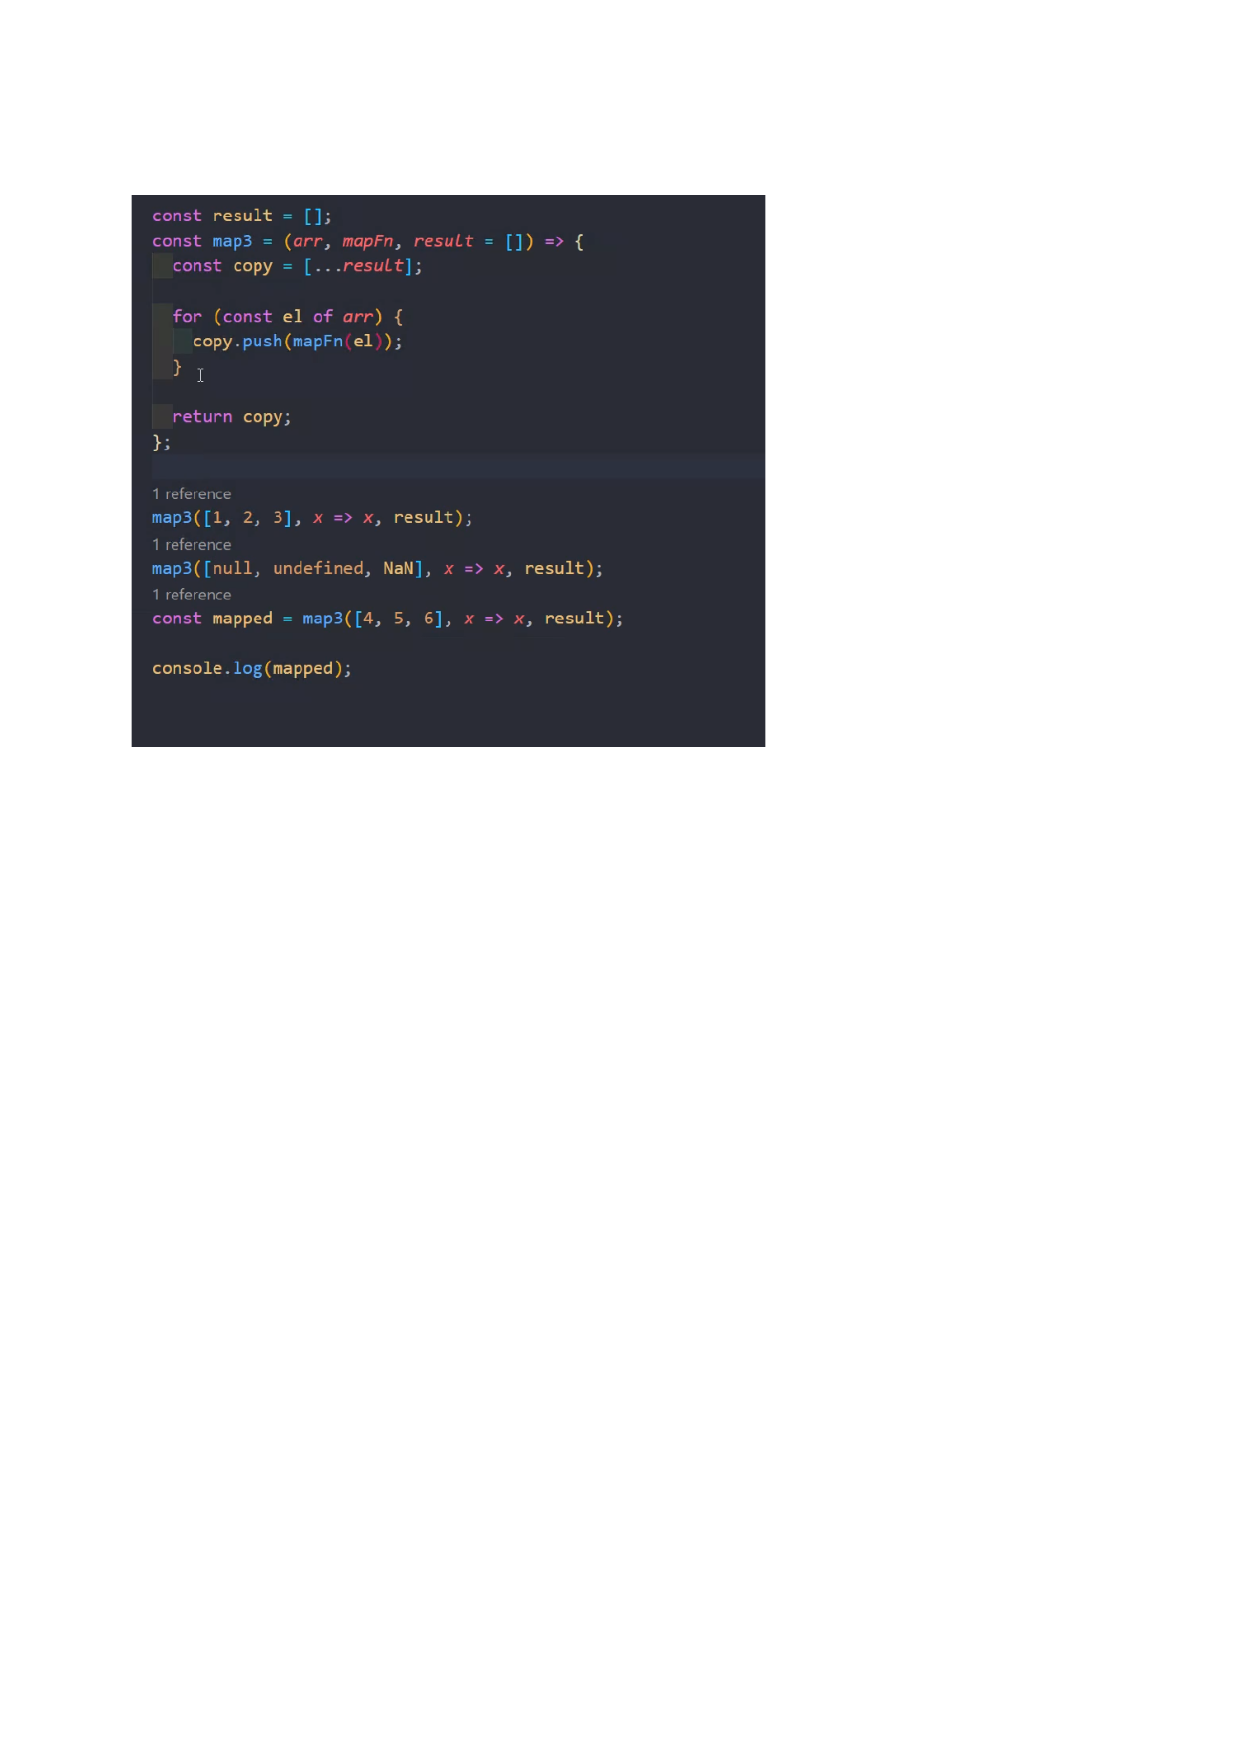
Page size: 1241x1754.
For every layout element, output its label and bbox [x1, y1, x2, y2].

picture [131, 195, 766, 747]
